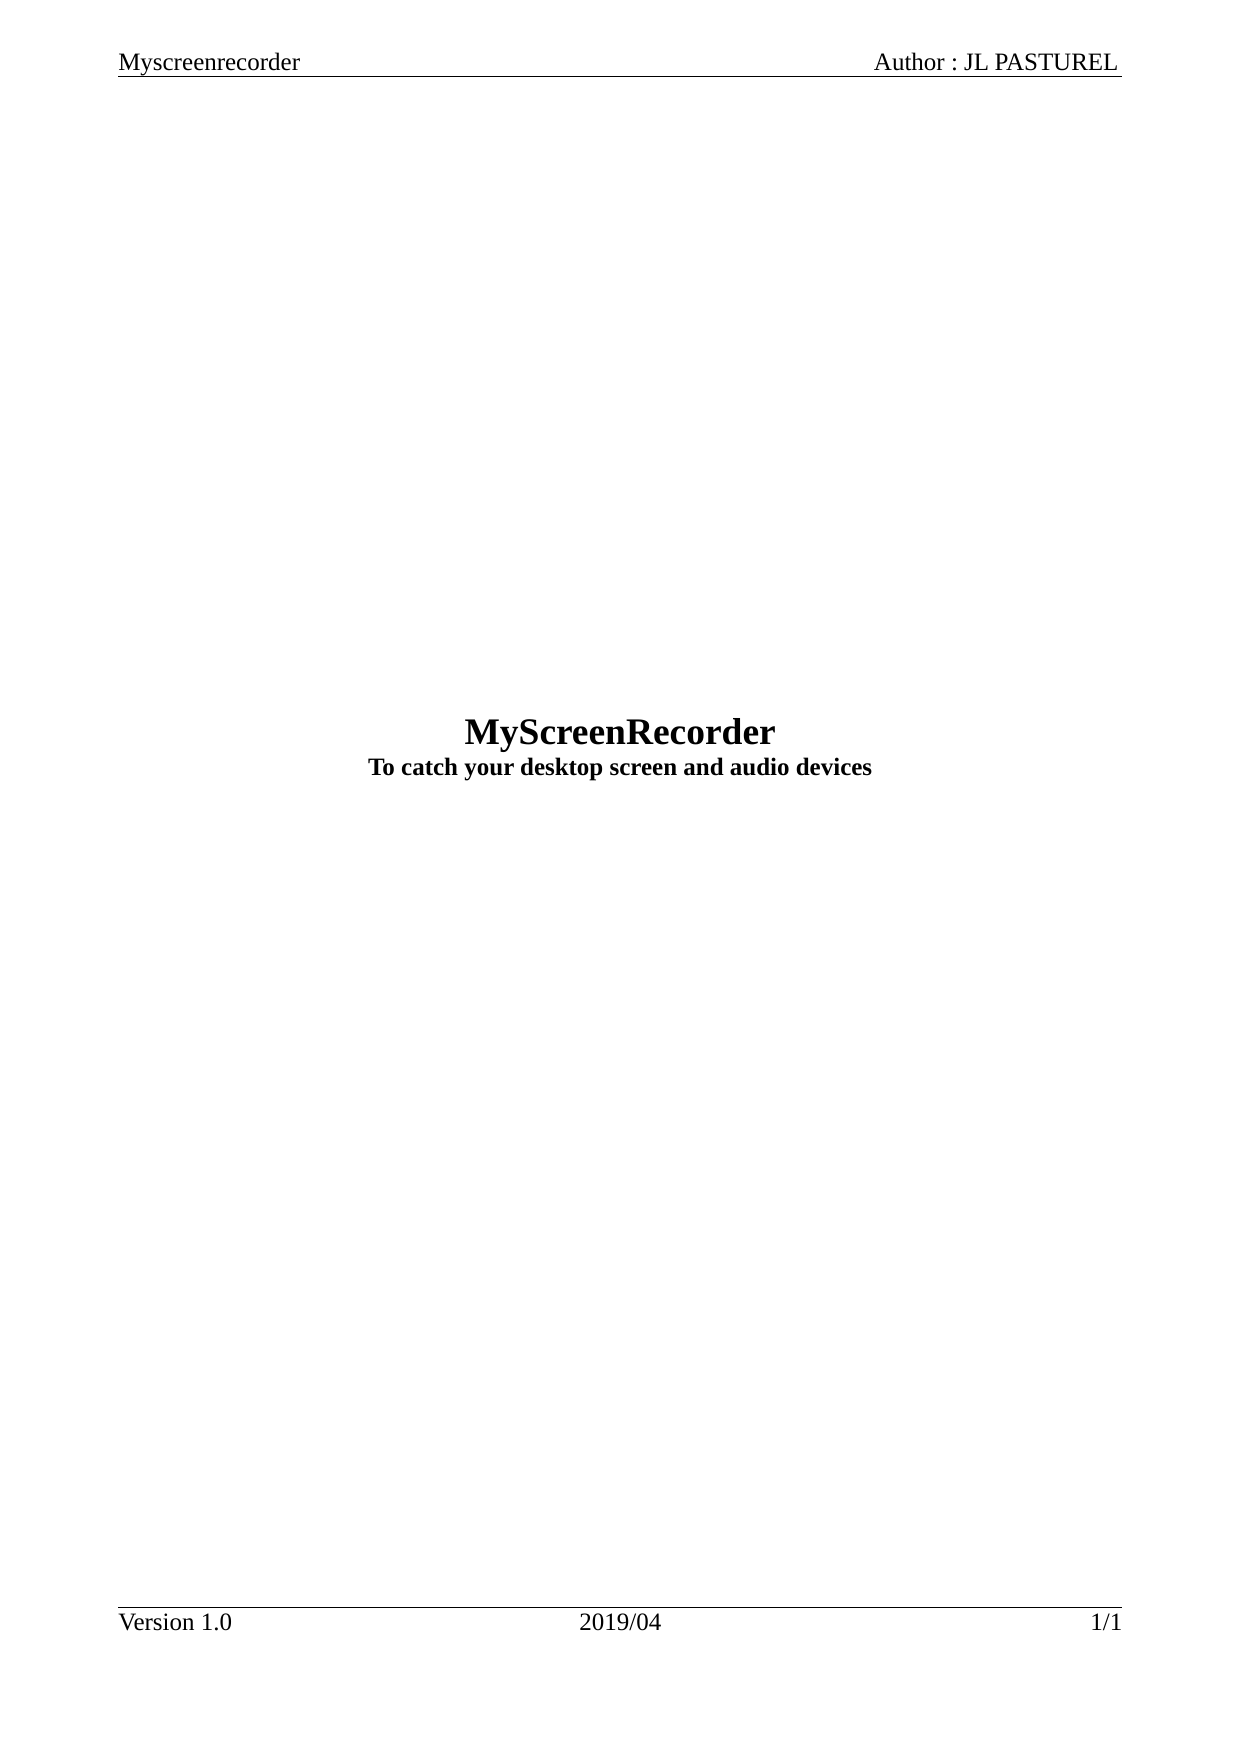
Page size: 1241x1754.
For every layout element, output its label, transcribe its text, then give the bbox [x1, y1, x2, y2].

text MyScreenRecorder [118, 709, 1122, 752]
text To catch your desktop screen and audio devices [118, 752, 1122, 781]
